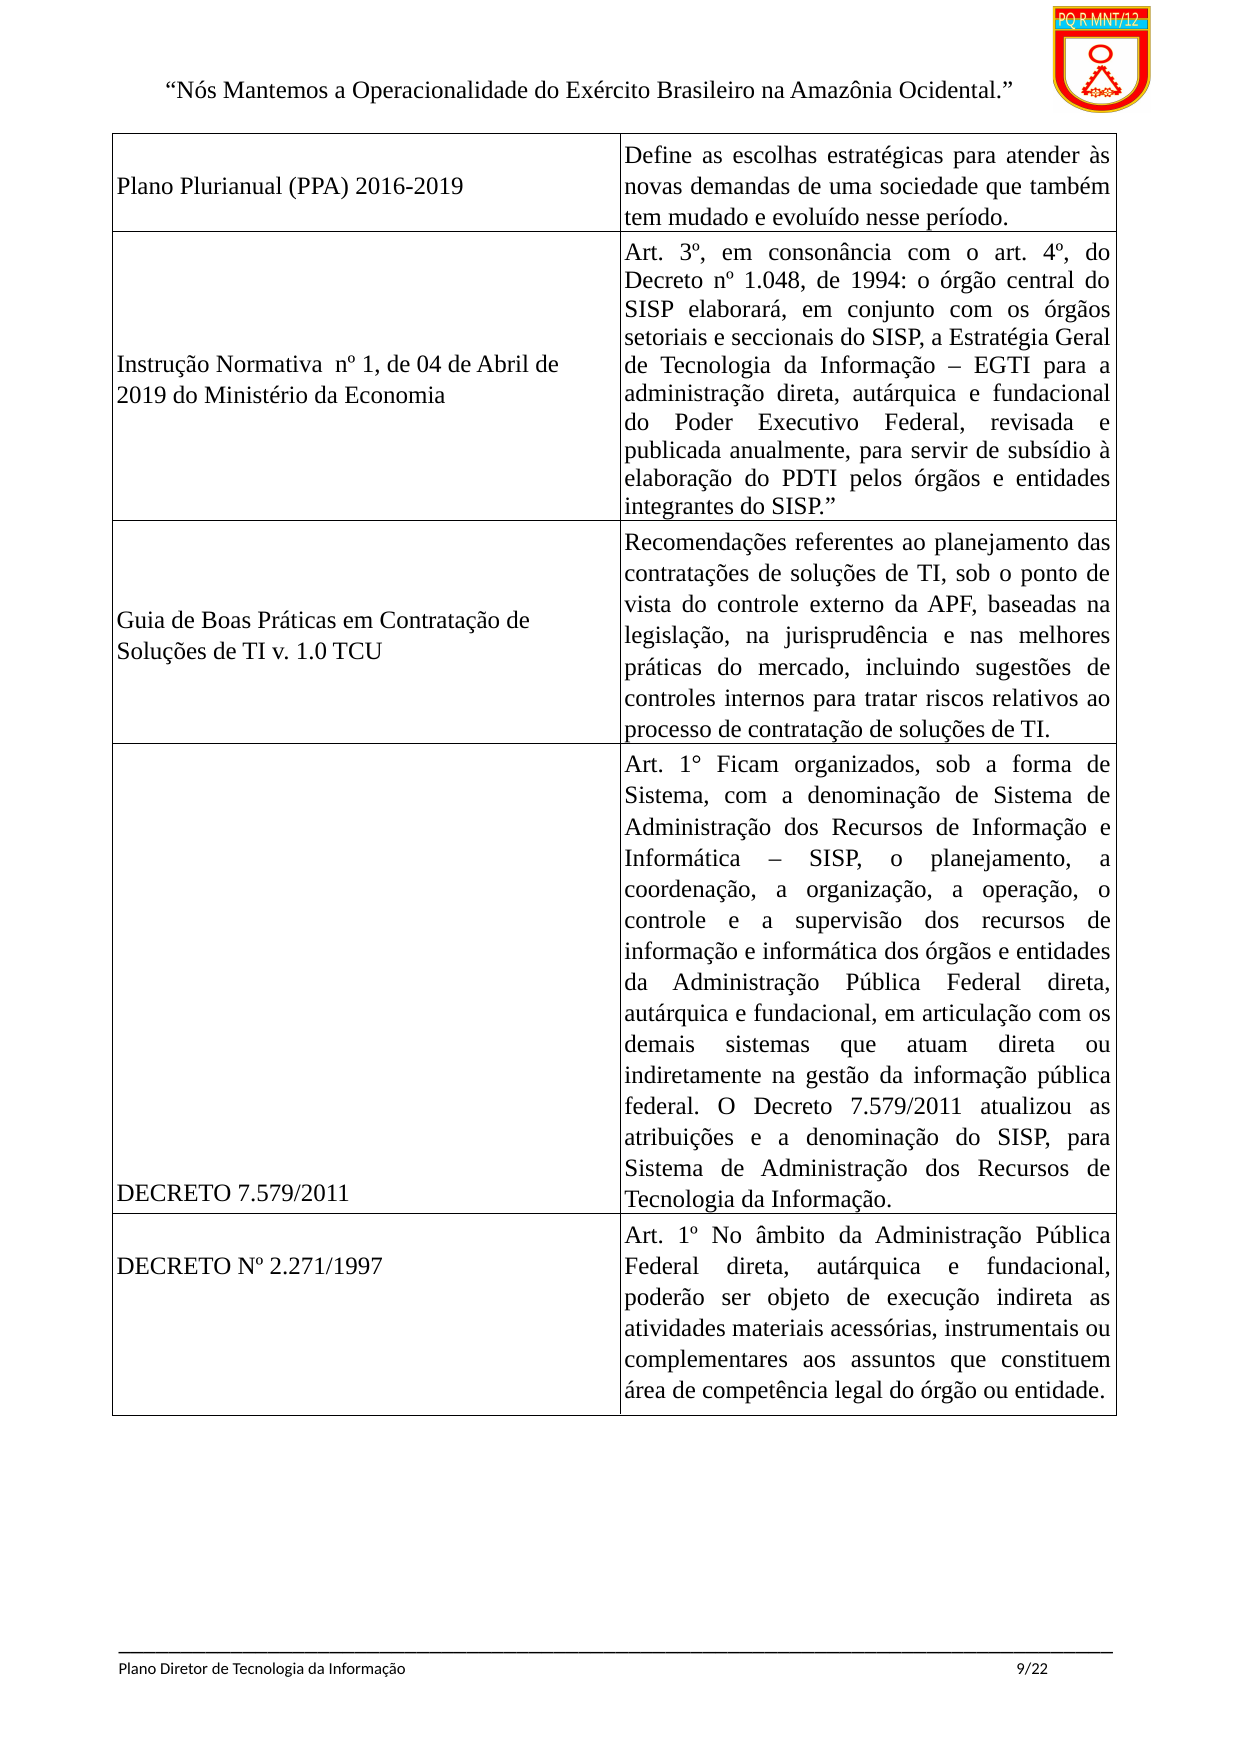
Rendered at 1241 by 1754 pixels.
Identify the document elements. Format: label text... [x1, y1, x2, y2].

table_cell Art. 1° Ficam organizados, sob a forma de Sistema, com a denominação de Sistema de Administração dos Recursos de Informação e Informática – SISP, o planejamento, a coordenação, a organização, a operação, o controle e a supervisão dos recursos de informação e informática dos órgãos e entidades da Administração Pública Federal direta, autárquica e fundacional, em articulação com os demais sistemas que atuam direta ou indiretamente na gestão da informação pública federal. O Decreto 7.579/2011 atualizou as atribuições e a denominação do SISP, para Sistema de Administração dos Recursos de Tecnologia da Informação. [621, 744, 1116, 1213]
table_cell Recomendações referentes ao planejamento das contratações de soluções de TI, sob o ponto de vista do controle externo da APF, baseadas na legislação, na jurisprudência e nas melhores práticas do mercado, incluindo sugestões de controles internos para tratar riscos relativos ao processo de contratação de soluções de TI. [621, 521, 1116, 742]
table_cell Art. 3º, em consonância com o art. 4º, do Decreto nº 1.048, de 1994: o órgão central do SISP elaborará, em conjunto com os órgãos setoriais e seccionais do SISP, a Estratégia Geral de Tecnologia da Informação – EGTI para a administração direta, autárquica e fundacional do Poder Executivo Federal, revisada e publicada anualmente, para servir de subsídio à elaboração do PDTI pelos órgãos e entidades integrantes do SISP.” [621, 232, 1116, 520]
table_cell Guia de Boas Práticas em Contratação de Soluções de TI v. 1.0 TCU [113, 521, 620, 742]
table_cell DECRETO 7.579/2011 [113, 744, 620, 1213]
table_cell Instrução Normativa nº 1, de 04 de Abril de 2019 do Ministério da Economia [113, 232, 620, 520]
table_cell Art. 1º No âmbito da Administração Pública Federal direta, autárquica e fundacional, poderão ser objeto de execução indireta as atividades materiais acessórias, instrumentais ou complementares aos assuntos que constituem área de competência legal do órgão ou entidade. [621, 1214, 1116, 1414]
table_cell DECRETO Nº 2.271/1997 [113, 1214, 620, 1414]
picture [1052, 6, 1151, 113]
table_header Plano Plurianual (PPA) 2016-2019 [113, 134, 620, 231]
table_header Define as escolhas estratégicas para atender às novas demandas de uma sociedade que também tem mudado e evoluído nesse período. [621, 134, 1116, 231]
